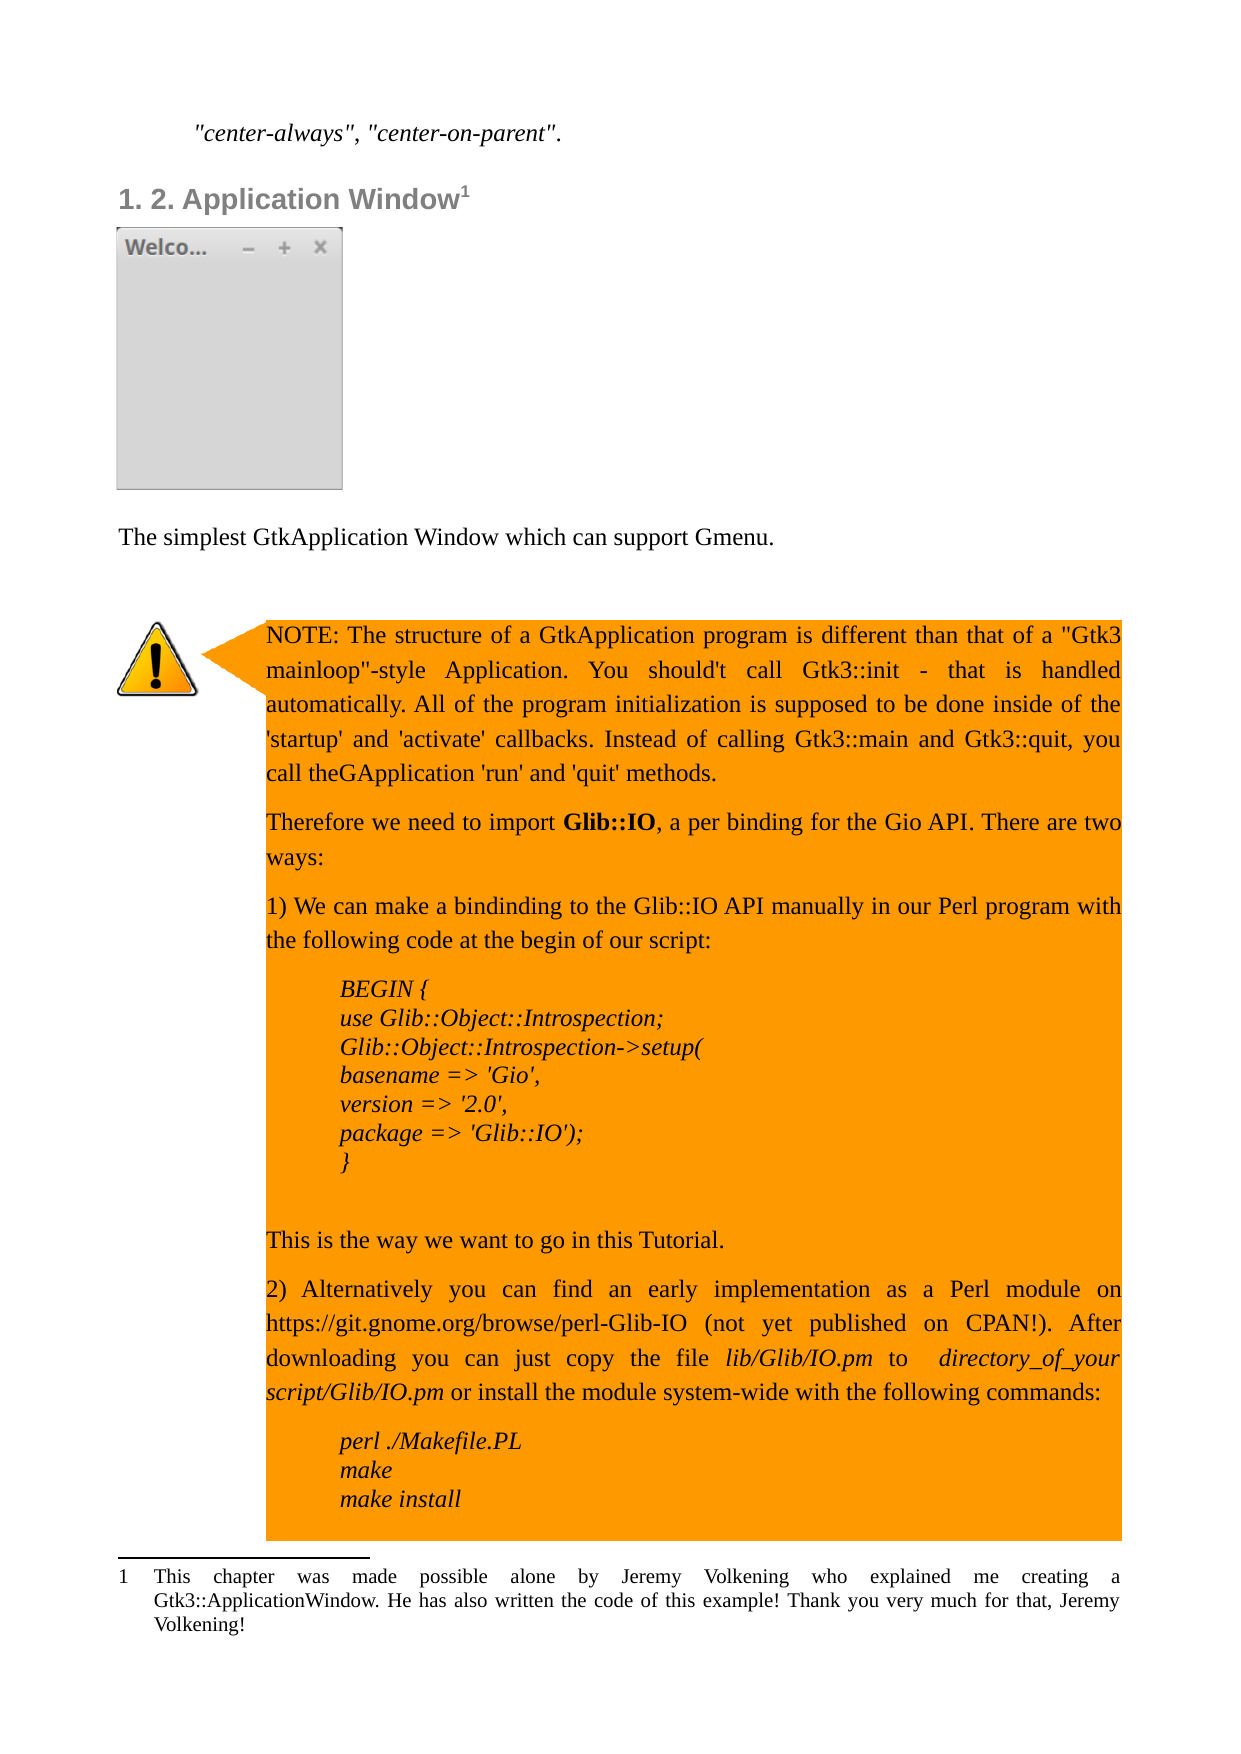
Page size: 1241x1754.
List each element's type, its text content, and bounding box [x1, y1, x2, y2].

picture [116, 227, 343, 490]
subtitle 1. 2. Application Window [118, 182, 1122, 215]
text 2) Alternatively you can find an early implementation as a Perl module on https://git.gnome.org/browse/perl-Glib-IO (not yet published on CPAN!). After downloading you can just copy the file lib/Glib/IO.pm to directory_of_your script/Glib/IO.pm or install the module system-wide with the following commands: [266, 1274, 1122, 1406]
picture [117, 620, 270, 697]
text } [266, 1147, 1122, 1176]
text This chapter was made possible alone by Jeremy Volkening who explained me creating a Gtk3::ApplicationWindow. He has also written the code of this example! Thank you very much for that, Jeremy Volkening! [118, 1564, 1122, 1636]
text Glib::Object::Introspection->setup( [266, 1032, 1122, 1061]
text perl ./Makefile.PL [266, 1426, 1122, 1455]
text This is the way we want to go in this Tutorial. [266, 1225, 1122, 1253]
text 1) We can make a bindinding to the Glib::IO API manually in our Perl program with the following code at the begin of our script: [266, 891, 1122, 954]
list "center-always", "center-on-parent". [156, 118, 1122, 147]
text version => '2.0', [266, 1089, 1122, 1118]
text Therefore we need to import Glib::IO, a per binding for the Gio API. There are two ways: [266, 807, 1122, 871]
text use Glib::Object::Introspection; [266, 1003, 1122, 1032]
text make [266, 1455, 1122, 1484]
text The simplest GtkApplication Window which can support Gmenu. [118, 522, 1122, 551]
text make install [266, 1484, 1122, 1512]
text basename => 'Gio', [266, 1061, 1122, 1089]
text NOTE: The structure of a GtkApplication program is different than that of a "Gtk3 mainloop"-style Application. You should't call Gtk3::init - that is handled automatically. All of the program initialization is supposed to be done inside of the 'startup' and 'activate' callbacks. Instead of calling Gtk3::main and Gtk3::quit, you call theGApplication 'run' and 'quit' methods. [266, 620, 1122, 787]
text package => 'Glib::IO'); [266, 1118, 1122, 1147]
text BEGIN { [266, 974, 1122, 1003]
